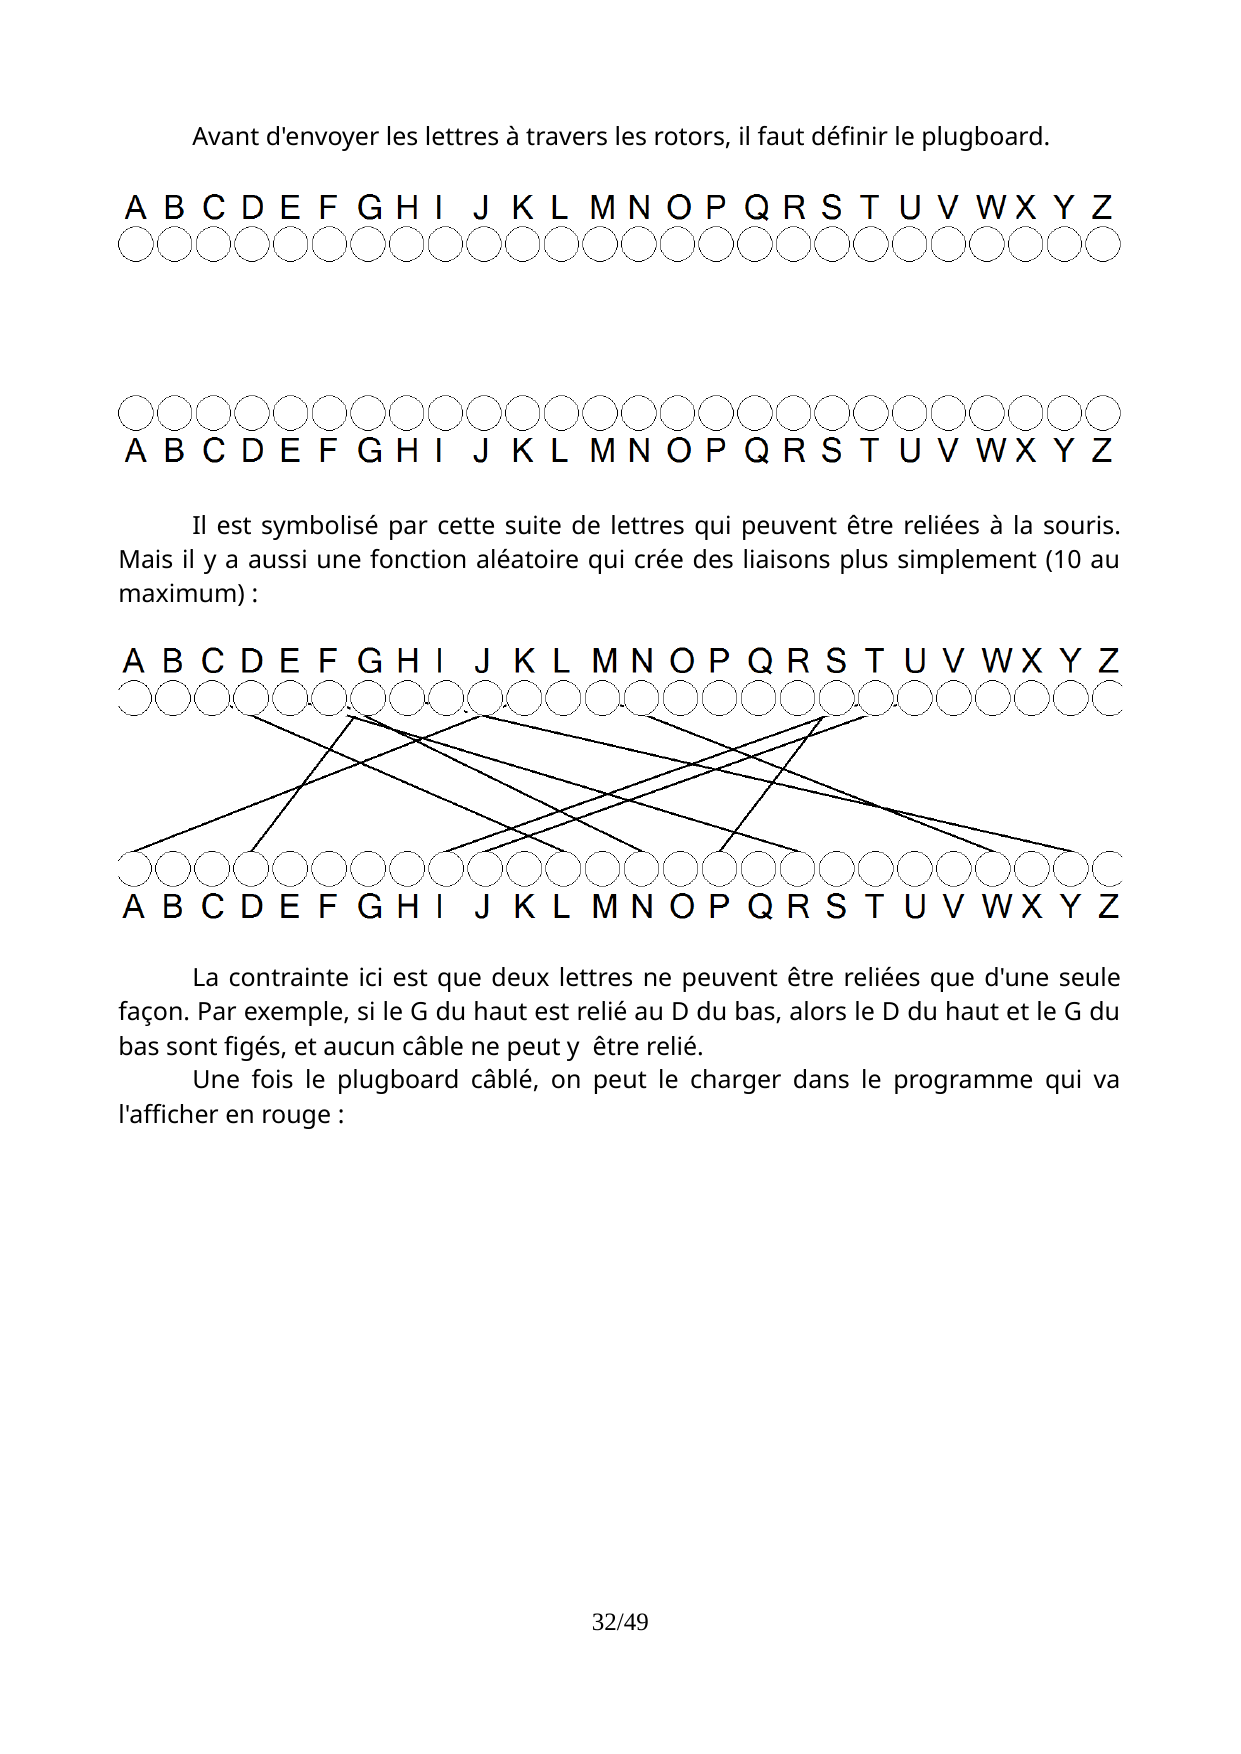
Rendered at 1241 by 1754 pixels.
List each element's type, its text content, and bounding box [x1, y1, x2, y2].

picture [118, 186, 1123, 474]
text Avant d'envoyer les lettres à travers les rotors, il faut définir le plugboard. [118, 118, 1122, 152]
text La contrainte ici est que deux lettres ne peuvent être reliées que d'une seule façon. Par exemple, si le G du haut est relié au D du bas, alors le D du haut et le G du bas sont figés, et aucun câble ne peut y être relié. [118, 960, 1122, 1062]
text Il est symbolisé par cette suite de lettres qui peuvent être reliées à la souris. Mais il y a aussi une fonction aléatoire qui crée des liaisons plus simplement (10 au maximum) : [118, 508, 1122, 610]
text Une fois le plugboard câblé, on peut le charger dans le programme qui va l'afficher en rouge : [118, 1062, 1122, 1130]
picture [118, 643, 1123, 926]
